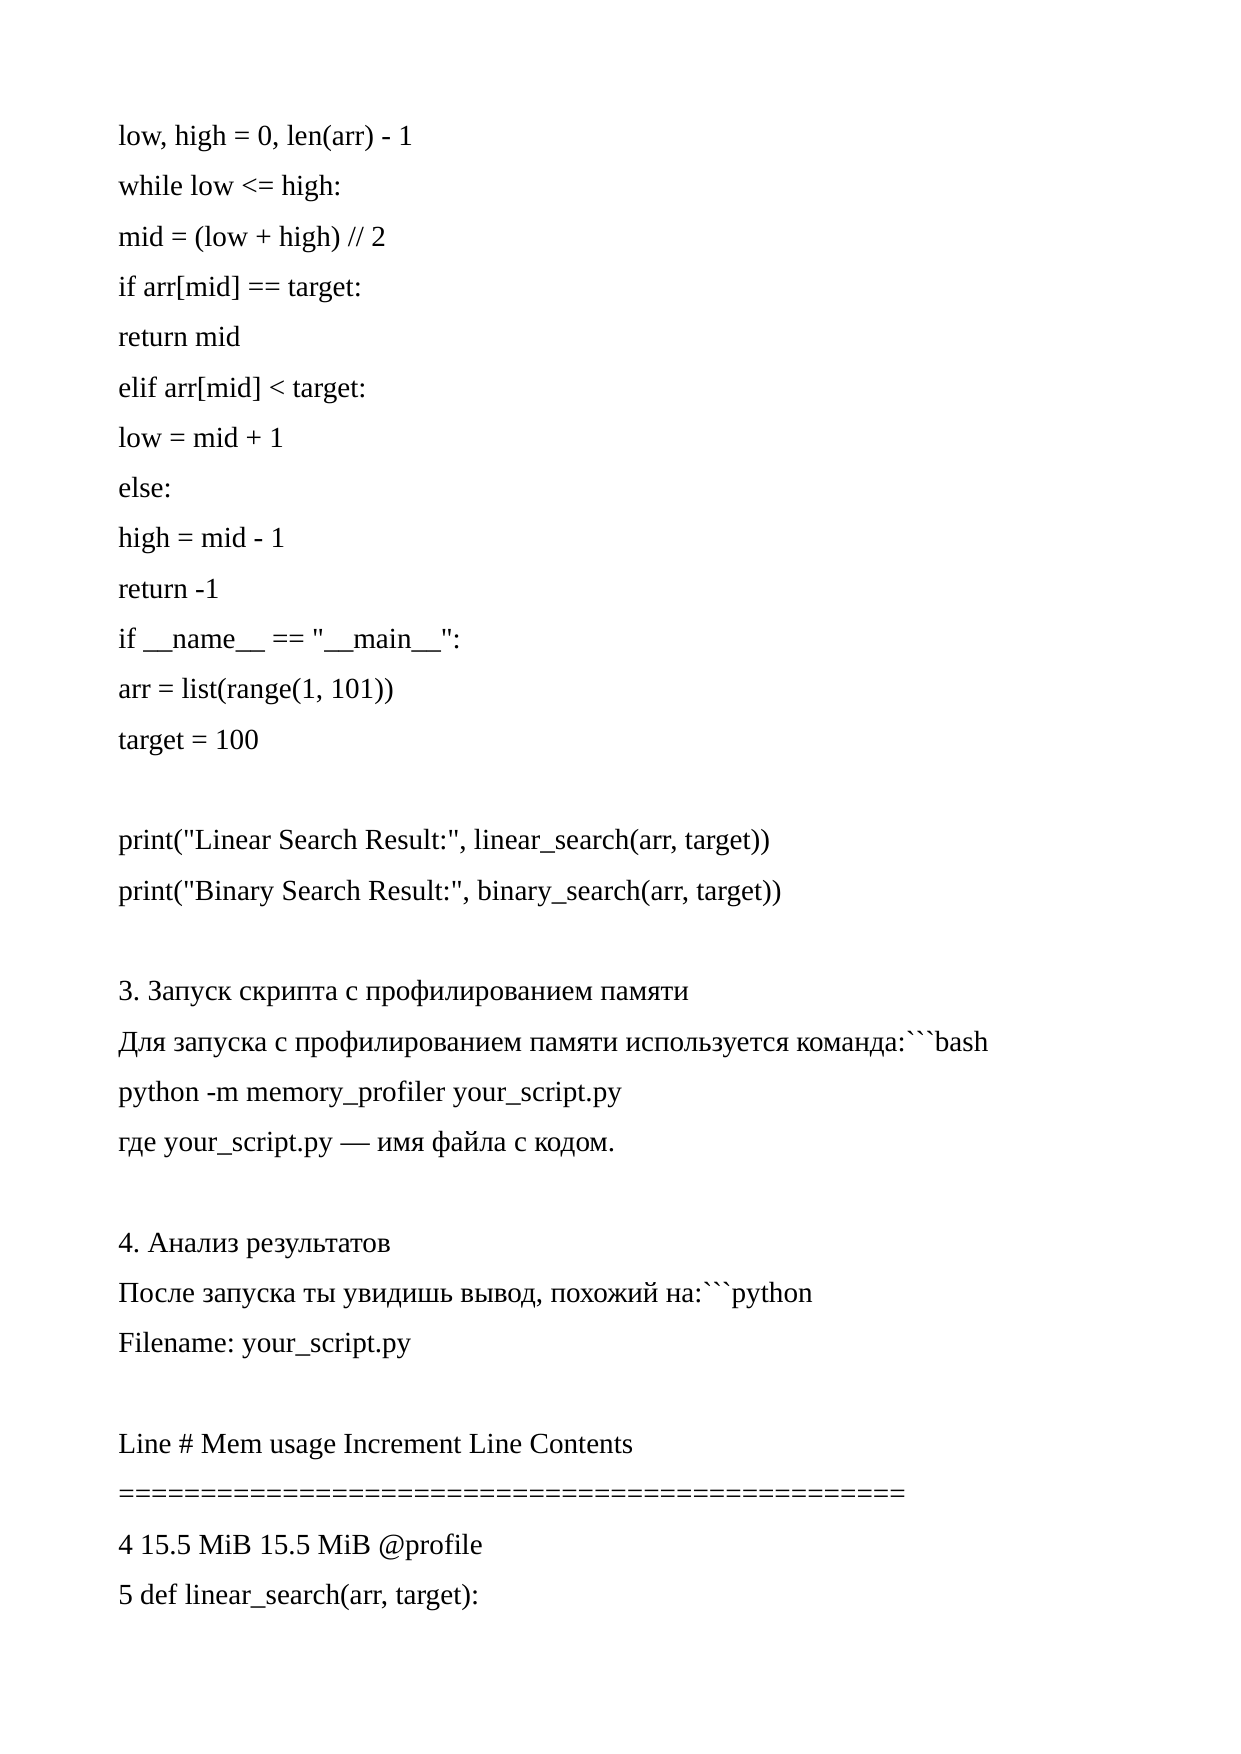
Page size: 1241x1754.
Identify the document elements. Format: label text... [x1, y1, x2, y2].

text low, high = 0, len(arr) - 1 while low <= high: mid = (low + high) // 2 if arr[mid] == target: return mid elif arr[mid] < target: low = mid + 1 else: high = mid - 1 return -1 if __name__ == "__main__": arr = list(range(1, 101)) target = 100 print("Linear Search Result:", linear_search(arr, target)) print("Binary Search Result:", binary_search(arr, target)) [118, 118, 1122, 906]
text 3. Запуск скрипта с профилированием памяти Для запуска с профилированием памяти используется команда:```bash python -m memory_profiler your_script.py где your_script.py — имя файла с кодом. [118, 973, 1122, 1158]
text 4. Анализ результатов После запуска ты увидишь вывод, похожий на:```python Filename: your_script.py Line # Mem usage Increment Line Contents ================================================ 4 15.5 MiB 15.5 MiB @profile 5 def linear_search(arr, target): [118, 1225, 1122, 1611]
